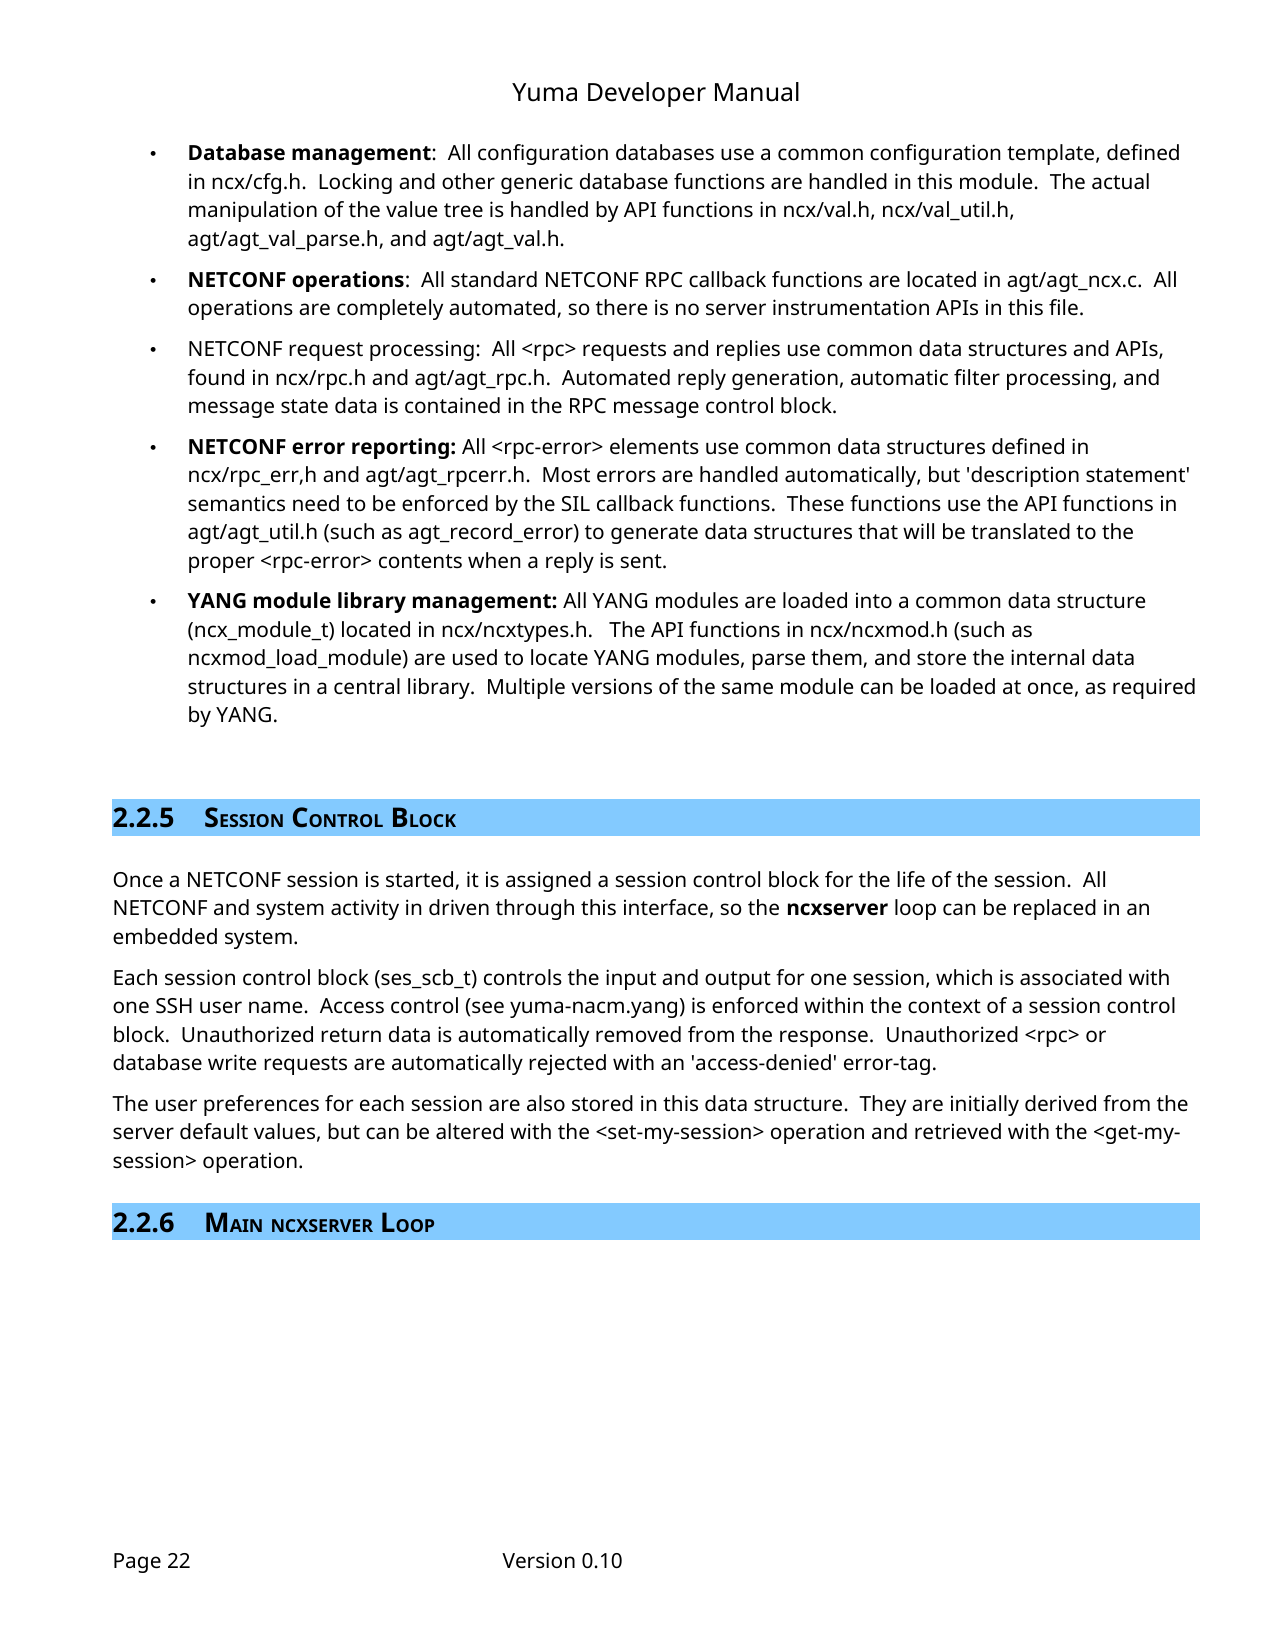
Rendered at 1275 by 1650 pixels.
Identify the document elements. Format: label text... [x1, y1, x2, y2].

list NETCONF request processing: All <rpc> requests and replies use common data structures and APIs, found in ncx/rpc.h and agt/agt_rpc.h. Automated reply generation, automatic filter processing, and message state data is contained in the RPC message control block. [150, 334, 1200, 419]
list YANG module library management: All YANG modules are loaded into a common data structure (ncx_module_t) located in ncx/ncxtypes.h. The API functions in ncx/ncxmod.h (such as ncxmod_load_module) are used to locate YANG modules, parse them, and store the internal data structures in a central library. Multiple versions of the same module can be loaded at once, as required by YANG. [150, 587, 1200, 729]
text Each session control block (ses_scb_t) controls the input and output for one session, which is associated with one SSH user name. Access control (see yuma-nacm.yang) is enforced within the context of a session control block. Unauthorized return data is automatically removed from the response. Unauthorized <rpc> or database write requests are automatically rejected with an 'access-denied' error-tag. [112, 963, 1200, 1077]
list NETCONF error reporting: All <rpc-error> elements use common data structures defined in ncx/rpc_err,h and agt/agt_rpcerr.h. Most errors are handled automatically, but 'description statement' semantics need to be enforced by the SIL callback functions. These functions use the API functions in agt/agt_util.h (such as agt_record_error) to generate data structures that will be translated to the proper <rpc-error> contents when a reply is sent. [150, 432, 1200, 574]
list Database management: All configuration databases use a common configuration template, defined in ncx/cfg.h. Locking and other generic database functions are handled in this module. The actual manipulation of the value tree is handled by API functions in ncx/val.h, ncx/val_util.h, agt/agt_val_parse.h, and agt/agt_val.h. [150, 138, 1200, 252]
text The user preferences for each session are also stored in this data structure. They are initially derived from the server default values, but can be altered with the <set-my-session> operation and retrieved with the <get-my-session> operation. [112, 1089, 1200, 1174]
text Once a NETCONF session is started, it is assigned a session control block for the life of the session. All NETCONF and system activity in driven through this interface, so the ncxserver loop can be replaced in an embedded system. [112, 865, 1200, 950]
subtitle Session Control Block [112, 799, 1200, 836]
subtitle Main ncxserver Loop [112, 1203, 1200, 1240]
list NETCONF operations: All standard NETCONF RPC callback functions are located in agt/agt_ncx.c. All operations are completely automated, so there is no server instrumentation APIs in this file. [150, 265, 1200, 322]
